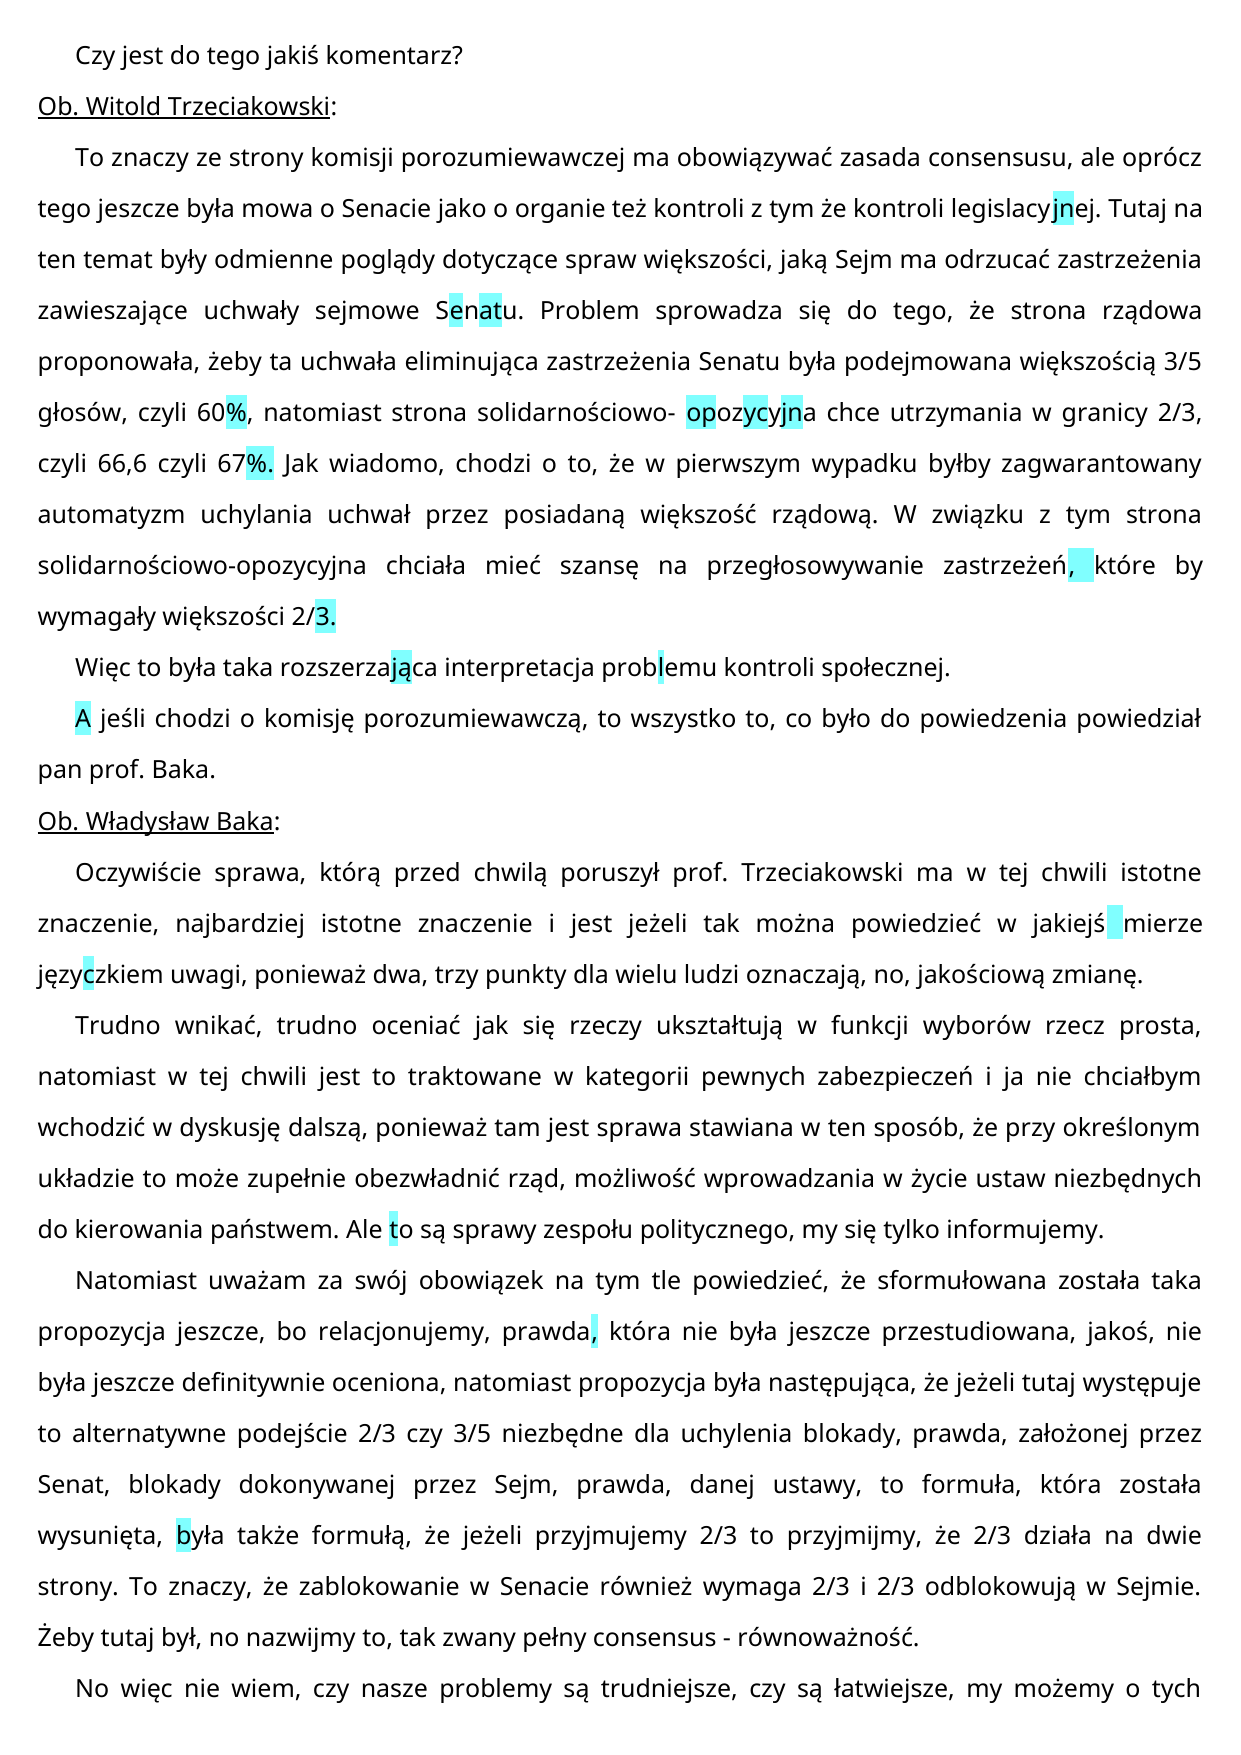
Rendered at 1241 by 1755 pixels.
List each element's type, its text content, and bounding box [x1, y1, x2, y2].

text Więc to była taka rozszerzająca interpretacja problemu kontroli społecznej. [37, 650, 1203, 684]
text To znaczy ze strony komisji porozumiewawczej ma obowiązywać zasada consensusu, ale oprócz tego jeszcze była mowa o Senacie jako o organie też kontroli z tym że kontroli legislacyjnej. Tutaj na ten temat były odmienne poglądy dotyczące spraw większości, jaką Sejm ma odrzucać zastrzeżenia zawieszające uchwały sejmowe Senatu. Problem sprowadza się do tego, że strona rządowa proponowała, żeby ta uchwała eliminująca zastrzeżenia Senatu była podejmowana większością 3/5 głosów, czyli 60%, natomiast strona solidarnościowo- opozycyjna chce utrzymania w granicy 2/3, czyli 66,6 czyli 67%. Jak wiadomo, chodzi o to, że w pierwszym wypadku byłby zagwarantowany automatyzm uchylania uchwał przez posiadaną większość rządową. W związku z tym strona solidarnościowo-opozycyjna chciała mieć szansę na przegłosowywanie zastrzeżeń, które by wymagały większości 2/3. [37, 139, 1203, 633]
text Ob. Witold Trzeciakowski: [37, 88, 1203, 123]
text Trudno wnikać, trudno oceniać jak się rzeczy ukształtują w funkcji wyborów rzecz prosta, natomiast w tej chwili jest to traktowane w kategorii pewnych zabezpieczeń i ja nie chciałbym wchodzić w dyskusję dalszą, ponieważ tam jest sprawa stawiana w ten sposób, że przy określonym układzie to może zupełnie obezwładnić rząd, możliwość wprowadzania w życie ustaw niezbędnych do kierowania państwem. Ale to są sprawy zespołu politycznego, my się tylko informujemy. [37, 1007, 1203, 1246]
text Czy jest do tego jakiś komentarz? [37, 37, 1203, 72]
text Oczywiście sprawa, którą przed chwilą poruszył prof. Trzeciakowski ma w tej chwili istotne znaczenie, najbardziej istotne znaczenie i jest jeżeli tak można powiedzieć w jakiejś mierze języczkiem uwagi, ponieważ dwa, trzy punkty dla wielu ludzi oznaczają, no, jakościową zmianę. [37, 854, 1203, 990]
text Ob. Władysław Baka: [37, 803, 1203, 837]
text A jeśli chodzi o komisję porozumiewawczą, to wszystko to, co było do powiedzenia powiedział pan prof. Baka. [37, 701, 1203, 786]
text Natomiast uważam za swój obowiązek na tym tle powiedzieć, że sformułowana została taka propozycja jeszcze, bo relacjonujemy, prawda, która nie była jeszcze przestudiowana, jakoś, nie była jeszcze definitywnie oceniona, natomiast propozycja była następująca, że jeżeli tutaj występuje to alternatywne podejście 2/3 czy 3/5 niezbędne dla uchylenia blokady, prawda, założonej przez Senat, blokady dokonywanej przez Sejm, prawda, danej ustawy, to formuła, która została wysunięta, była także formułą, że jeżeli przyjmujemy 2/3 to przyjmijmy, że 2/3 działa na dwie strony. To znaczy, że zablokowanie w Senacie również wymaga 2/3 i 2/3 odblokowują w Sejmie. Żeby tutaj był, no nazwijmy to, tak zwany pełny consensus - równoważność. [37, 1262, 1203, 1654]
text No więc nie wiem, czy nasze problemy są trudniejsze, czy są łatwiejsze, my możemy o tych [37, 1671, 1203, 1705]
